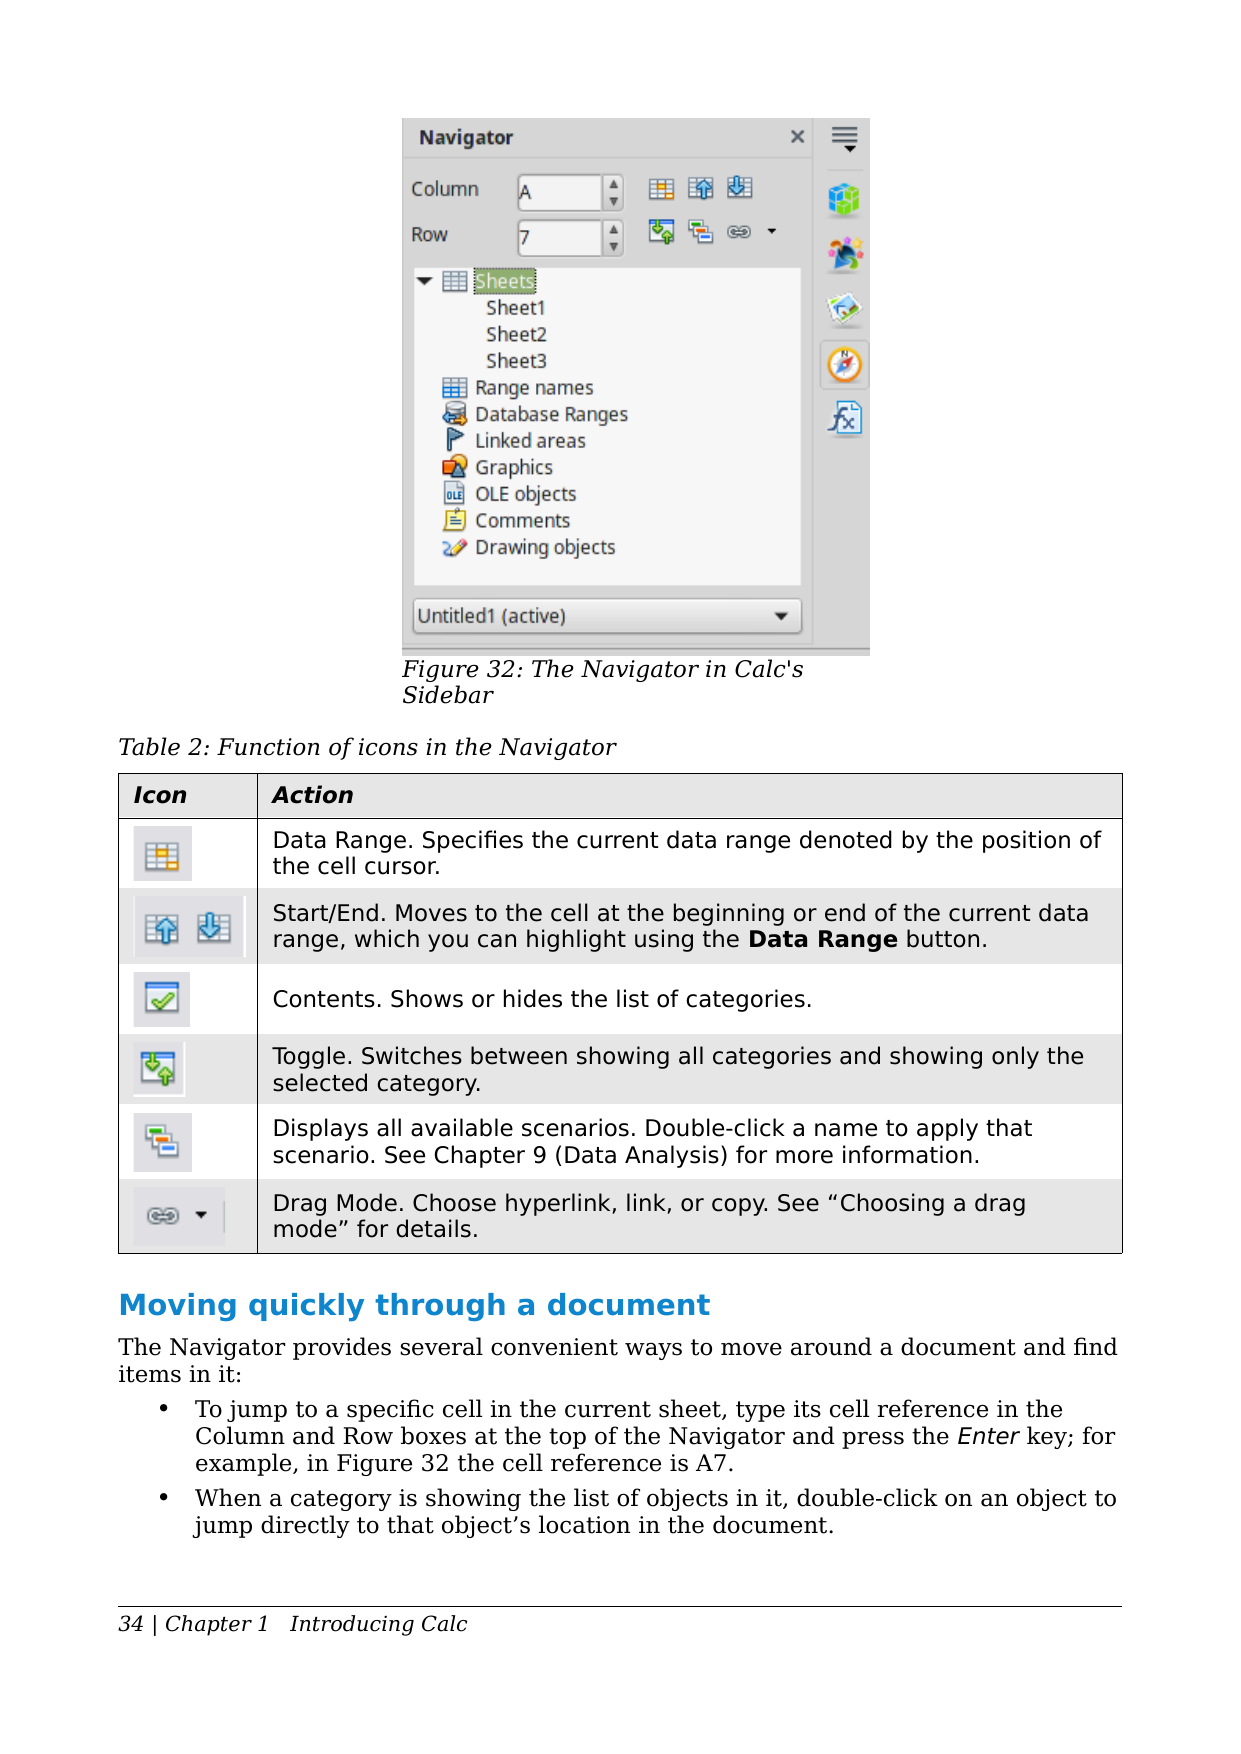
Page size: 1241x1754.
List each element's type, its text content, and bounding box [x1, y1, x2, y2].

table_cell [119, 819, 257, 888]
subtitle Moving quickly through a document [118, 1288, 1122, 1322]
text Figure 32: The Navigator in Calc's Sidebar [402, 656, 838, 709]
table_cell [119, 964, 257, 1034]
table_cell [119, 1034, 257, 1104]
list When a category is showing the list of objects in it, double-click on an object to jump directly to that object’s location in the document. [156, 1483, 1122, 1539]
table_cell Contents. Shows or hides the list of categories. [258, 964, 1122, 1034]
picture [133, 1187, 226, 1246]
picture [133, 1113, 192, 1172]
table_cell Displays all available scenarios. Double-click a name to apply that scenario. See Chapter 9 (Data Analysis) for more information. [258, 1104, 1122, 1178]
picture [133, 972, 190, 1027]
table_cell [119, 1104, 257, 1178]
picture [133, 826, 192, 881]
table_cell [119, 1179, 257, 1253]
picture [133, 896, 246, 957]
table_header Icon [119, 774, 257, 817]
list The Navigator provides several convenient ways to move around a document and find items in it: [118, 1334, 1122, 1388]
table_cell Start/End. Moves to the cell at the beginning or end of the current data range, which you can highlight using the Data Range button. [258, 888, 1122, 964]
text Table 2: Function of icons in the Navigator [118, 734, 1122, 761]
table_cell Toggle. Switches between showing all categories and showing only the selected category. [258, 1034, 1122, 1104]
table_cell [119, 888, 257, 964]
list To jump to a specific cell in the current sheet, type its cell reference in the Column and Row boxes at the top of the Navigator and press the Enter key; for example, in Figure 32 the cell reference is A7. [156, 1394, 1122, 1477]
picture [402, 118, 870, 656]
table_cell Drag Mode. Choose hyperlink, link, or copy. See “Choosing a drag mode” for details. [258, 1179, 1122, 1253]
picture [133, 1042, 186, 1097]
table_header Action [258, 774, 1122, 817]
table_cell Data Range. Specifies the current data range denoted by the position of the cell cursor. [258, 819, 1122, 888]
